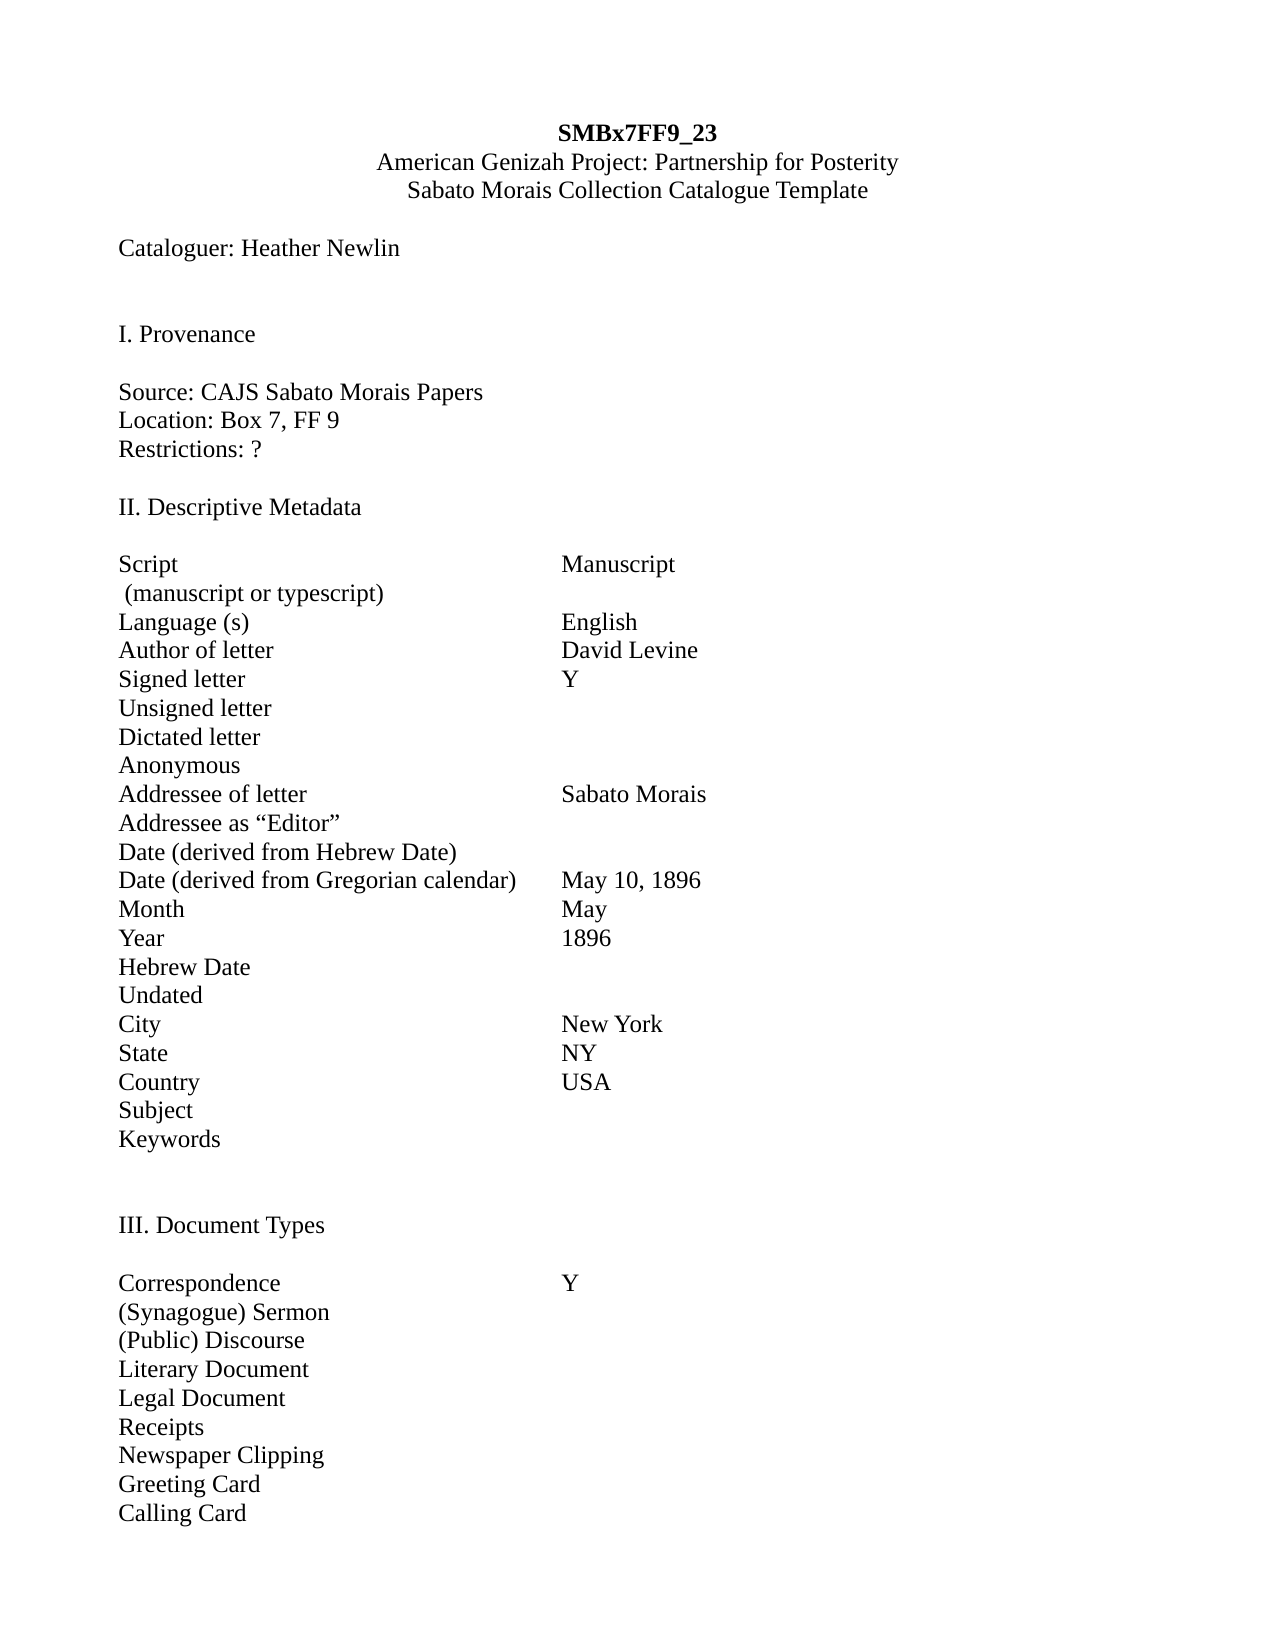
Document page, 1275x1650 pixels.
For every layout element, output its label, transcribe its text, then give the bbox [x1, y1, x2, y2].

text (Public) Discourse [118, 1326, 1157, 1354]
text Newspaper Clipping [118, 1441, 1157, 1469]
text Addressee of letter Sabato Morais [118, 779, 1157, 808]
text SMBx7FF9_23 [118, 118, 1157, 147]
text Cataloguer: Heather Newlin [118, 233, 1157, 262]
text Literary Document [118, 1354, 1157, 1383]
text Sabato Morais Collection Catalogue Template [118, 176, 1157, 204]
text II. Descriptive Metadata [118, 492, 1157, 521]
text Author of letter David Levine [118, 636, 1157, 664]
text Greeting Card [118, 1469, 1157, 1498]
text (Synagogue) Sermon [118, 1297, 1157, 1326]
text Legal Document [118, 1383, 1157, 1412]
text Script Manuscript [118, 549, 1157, 578]
text Anonymous [118, 751, 1157, 779]
text State NY [118, 1038, 1157, 1067]
text Month May [118, 894, 1157, 923]
text Date (derived from Gregorian calendar) May 10, 1896 [118, 866, 1157, 894]
text Restrictions: ? [118, 434, 1157, 463]
text Keywords [118, 1124, 1157, 1153]
text (manuscript or typescript) [118, 578, 1157, 607]
text Unsigned letter [118, 693, 1157, 722]
text Location: Box 7, FF 9 [118, 406, 1157, 434]
text City New York [118, 1009, 1157, 1038]
text Country USA [118, 1067, 1157, 1096]
text Year 1896 [118, 923, 1157, 952]
text Hebrew Date [118, 952, 1157, 981]
text Subject [118, 1096, 1157, 1124]
text Dictated letter [118, 722, 1157, 751]
text Signed letter Y [118, 664, 1157, 693]
text Source: CAJS Sabato Morais Papers [118, 377, 1157, 406]
text I. Provenance [118, 319, 1157, 348]
text Language (s) English [118, 607, 1157, 636]
text III. Document Types [118, 1211, 1157, 1239]
text Correspondence Y [118, 1268, 1157, 1297]
text Addressee as “Editor” [118, 808, 1157, 837]
text Calling Card [118, 1498, 1157, 1527]
text American Genizah Project: Partnership for Posterity [118, 147, 1157, 176]
text Date (derived from Hebrew Date) [118, 837, 1157, 866]
text Undated [118, 981, 1157, 1009]
text Receipts [118, 1412, 1157, 1441]
